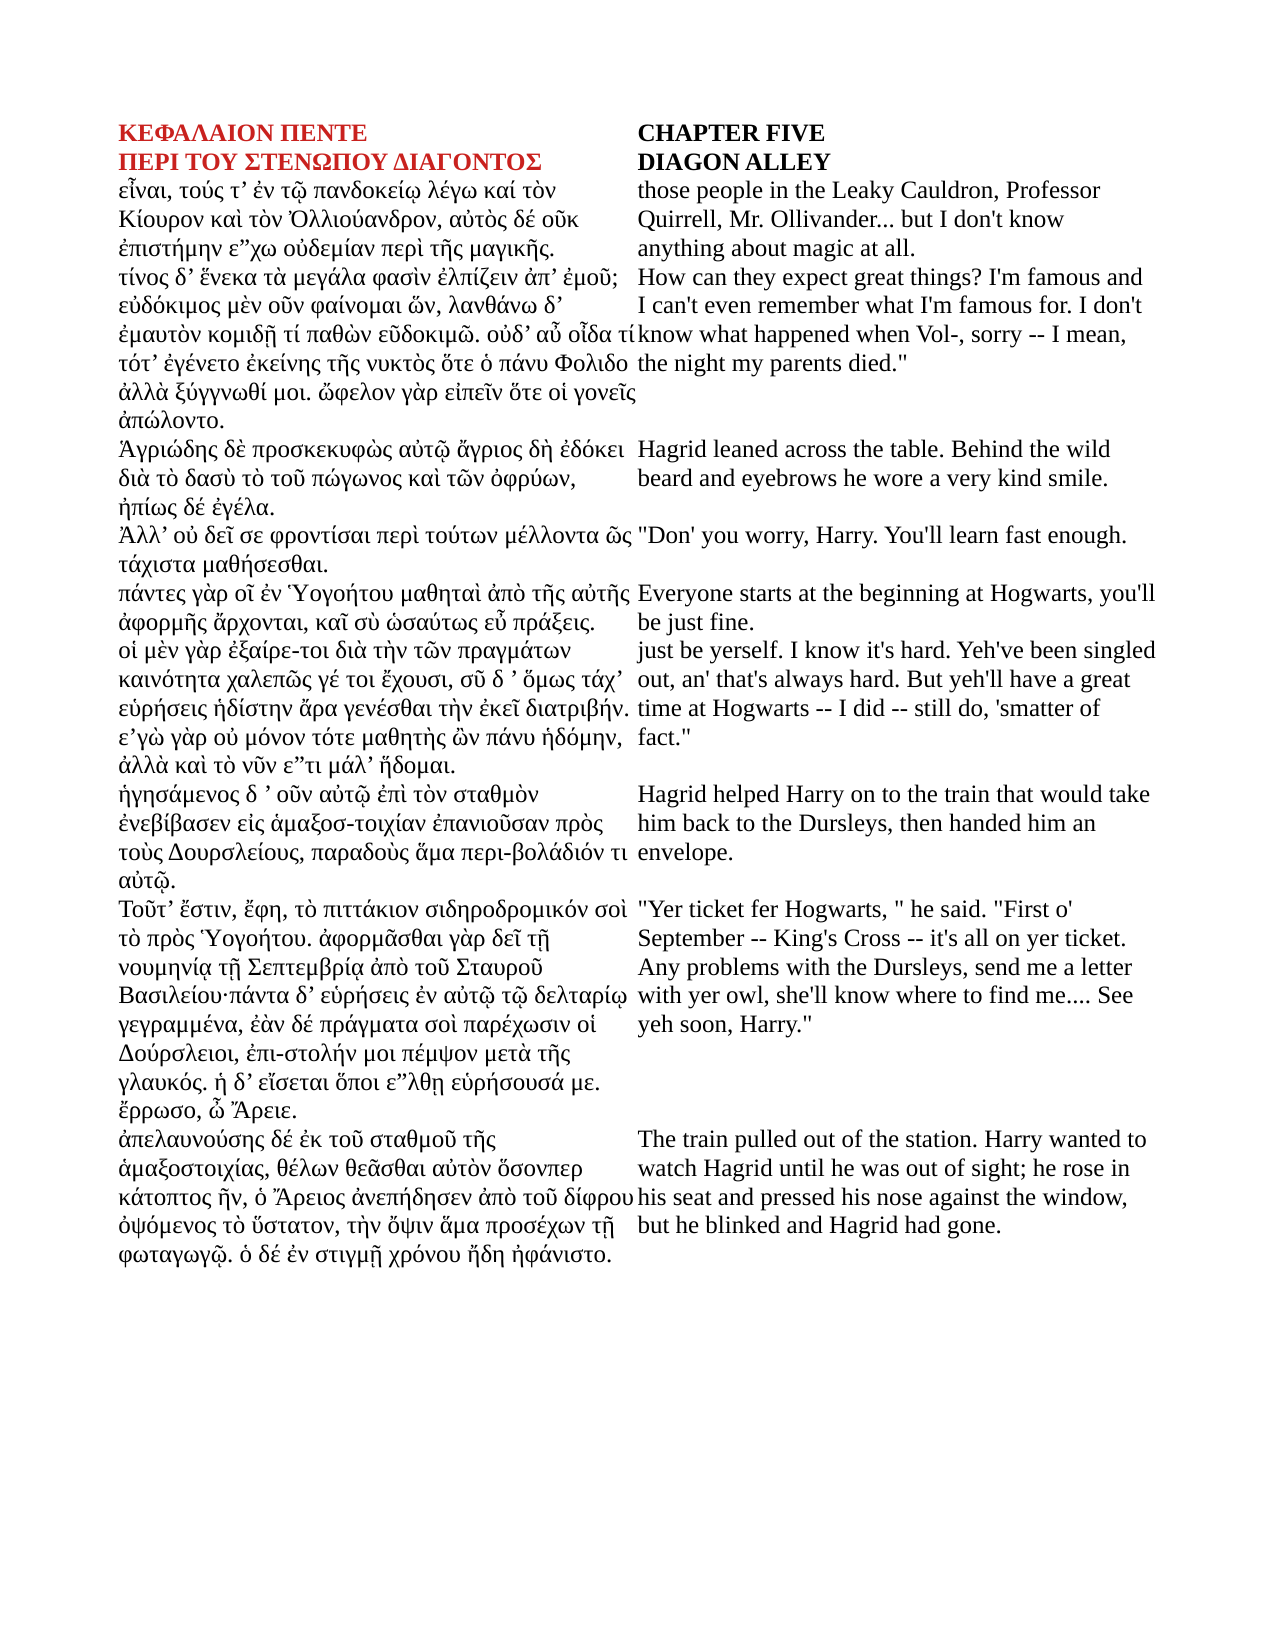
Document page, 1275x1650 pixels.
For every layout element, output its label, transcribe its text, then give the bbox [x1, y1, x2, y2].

table_cell Ἁγριώδης δὲ προσκεκυφὼς αὐτῷ ἄγριος δὴ ἐδόκει διὰ τὸ δασὺ τὸ τοῦ πώγωνος καὶ τῶν ὀφρύων, ἠπίως δέ ἐγέλα. [118, 434, 637, 521]
table_cell οἱ μὲν γὰρ ἐξαίρε-τοι διὰ τὴν τῶν πραγμάτων καινότητα χαλεπῶς γέ τοι ἔχουσι, σῦ δ ’ ὅμως τάχ’ εὑρήσεις ἡδίστην ἄρα γενέσθαι τὴν ἐκεῖ διατριβήν. ε’γὼ γὰρ οὐ μόνον τότε μαθητὴς ὢν πάνυ ἡδόμην, ἀλλὰ καὶ τὸ νῦν ε”τι μάλ’ ἥδομαι. [118, 636, 637, 779]
table_cell ἀπελαυνούσης δέ ἐκ τοῦ σταθμοῦ τῆς ἁμαξοστοιχίας, θέλων θεᾶσθαι αὐτὸν ὅσονπερ κάτοπτος ῆν, ὁ Ἄρειος ἀνεπήδησεν ἀπὸ τοῦ δίφρου ὀψόμενος τὸ ὕστατον, τὴν ὄψιν ἅμα προσέχων τῇ φωταγωγῷ. ὁ δέ ἐν στιγμῇ χρόνου ἤδη ἠφάνιστο. [118, 1124, 637, 1268]
table_cell How can they expect great things? I'm famous and I can't even remember what I'm famous for. I don't know what happened when Vol-, sorry -- I mean, the night my parents died." [637, 262, 1157, 434]
table_cell Τοῦτ’ ἔστιν, ἔφη, τὸ πιττάκιον σιδηροδρομικόν σοὶ τὸ πρὸς Ὑογοήτου. ἀφορμᾶσθαι γὰρ δεῖ τῇ νουμηνίᾳ τῇ Σεπτεμβρίᾳ ἀπὸ τοῦ Σταυροῦ Βασιλείου·πάντα δ’ εὑρήσεις ἐν αὐτῷ τῷ δελταρίῳ γεγραμμένα, ἐὰν δέ πράγματα σοὶ παρέχωσιν οἱ Δούρσλειοι, ἐπι-στολήν μοι πέμψον μετὰ τῆς γλαυκός. ἡ δ’ εἴσεται ὅποι ε”λθῃ εὑρήσουσά με. ἔρρωσο, ὦ Ἄρειε. [118, 894, 637, 1124]
table_cell [118, 1268, 637, 1527]
table_cell "Yer ticket fer Hogwarts, " he said. "First o' September -- King's Cross -- it's all on yer ticket. Any problems with the Dursleys, send me a letter with yer owl, she'll know where to find me.... See yeh soon, Harry." [637, 894, 1157, 1124]
table_cell τίνος δ’ ἕνεκα τὰ μεγάλα φασὶν ἐλπίζειν ἀπ’ ἐμοῦ; εὐδόκιμος μὲν οῦν φαίνομαι ὥν, λανθάνω δ’ ἐμαυτὸν κομιδῇ τί παθὼν εῦδοκιμῶ. οὐδ’ αὖ οἶδα τί τότ’ ἐγένετο ἐκείνης τῆς νυκτὸς ὅτε ὁ πάνυ Φολιδο ἀλλὰ ξύγγνωθί μοι. ὤφελον γὰρ εἰπεῖν ὅτε οἱ γονεῖς ἀπώλοντο. [118, 262, 637, 434]
table_cell πάντες γὰρ οῖ ἐν Ὑογοήτου μαθηταὶ ἀπὸ τῆς αὐτῆς ἀφορμῆς ἄρχονται, καῖ σὺ ὡσαύτως εὖ πράξεις. [118, 578, 637, 636]
table_cell εἶναι, τούς τ’ ἐν τῷ πανδοκείῳ λέγω καί τὸν Κίουρον καὶ τὸν Ὀλλιούανδρον, αὐτὸς δέ οῦκ ἐπιστήμην ε”χω οὐδεμίαν περὶ τῆς μαγικῆς. [118, 176, 637, 262]
table_cell Everyone starts at the beginning at Hogwarts, you'll be just fine. [637, 578, 1157, 636]
table_cell Hagrid helped Harry on to the train that would take him back to the Dursleys, then handed him an envelope. [637, 779, 1157, 894]
table_header ΚΕΦΑΛΑΙΟΝ ΠΕΝΤΕ ΠΕΡΙ ΤΟΥ ΣΤΕΝΩΠΟΥ ΔΙΑΓΟΝΤΟΣ [118, 118, 637, 176]
table_cell [637, 1268, 1157, 1527]
table_cell "Don' you worry, Harry. You'll learn fast enough. [637, 521, 1157, 578]
table_cell just be yerself. I know it's hard. Yeh've been singled out, an' that's always hard. But yeh'll have a great time at Hogwarts -- I did -- still do, 'smatter of fact." [637, 636, 1157, 779]
table_header CHAPTER FIVE DIAGON ALLEY [637, 118, 1157, 176]
table_cell Ἀλλ’ οὐ δεῖ σε φροντίσαι περὶ τούτων μέλλοντα ῶς τάχιστα μαθήσεσθαι. [118, 521, 637, 578]
table_cell ἡγησάμενος δ ’ οῦν αὐτῷ ἐπὶ τὸν σταθμὸν ἐνεβίβασεν εἰς ἁμαξοσ-τοιχίαν ἐπανιοῦσαν πρὸς τοὺς Δουρσλείους, παραδοὺς ἅμα περι-βολάδιόν τι αὐτῷ. [118, 779, 637, 894]
table_cell those people in the Leaky Cauldron, Professor Quirrell, Mr. Ollivander... but I don't know anything about magic at all. [637, 176, 1157, 262]
table_cell The train pulled out of the station. Harry wanted to watch Hagrid until he was out of sight; he rose in his seat and pressed his nose against the window, but he blinked and Hagrid had gone. [637, 1124, 1157, 1268]
table_cell Hagrid leaned across the table. Behind the wild beard and eyebrows he wore a very kind smile. [637, 434, 1157, 521]
